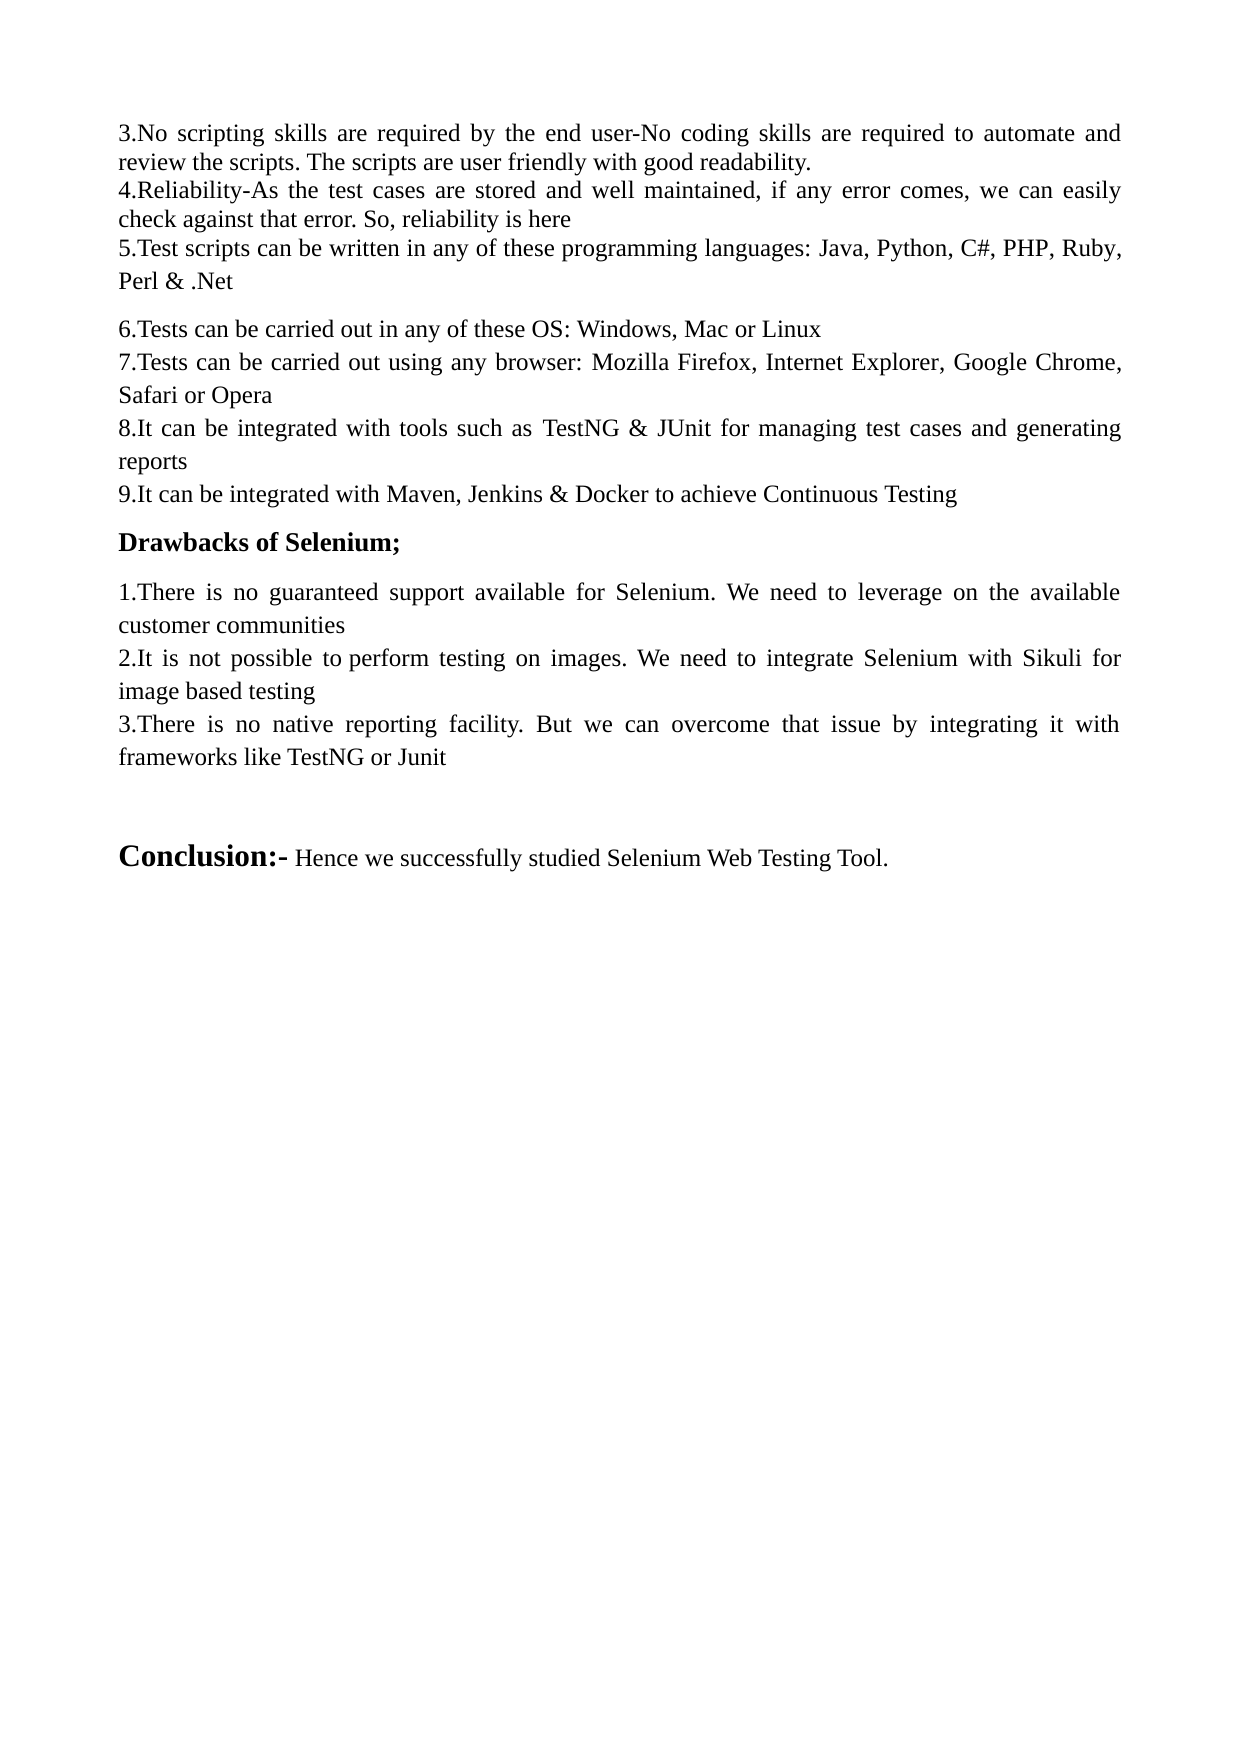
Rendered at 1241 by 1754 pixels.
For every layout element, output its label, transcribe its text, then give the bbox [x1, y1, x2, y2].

list It can be integrated with Maven, Jenkins & Docker to achieve Continuous Testing [118, 479, 1122, 508]
list No scripting skills are required by the end user-No coding skills are required to automate and review the scripts. The scripts are user friendly with good readability. [118, 118, 1122, 176]
list It can be integrated with tools such as TestNG & JUnit for managing test cases and generating reports [118, 413, 1122, 474]
list There is no native reporting facility. But we can overcome that issue by integrating it with frameworks like TestNG or Junit [118, 709, 1122, 771]
list Tests can be carried out using any browser: Mozilla Firefox, Internet Explorer, Google Chrome, Safari or Opera [118, 347, 1122, 408]
text Drawbacks of Selenium; [118, 526, 1122, 558]
list There is no guaranteed support available for Selenium. We need to leverage on the available customer communities [118, 577, 1122, 638]
text Conclusion:- Hence we successfully studied Selenium Web Testing Tool. [118, 837, 1122, 873]
list Test scripts can be written in any of these programming languages: Java, Python, C#, PHP, Ruby, Perl & .Net [118, 233, 1122, 295]
list Tests can be carried out in any of these OS: Windows, Mac or Linux [118, 314, 1122, 342]
list It is not possible to perform testing on images. We need to integrate Selenium with Sikuli for image based testing [118, 643, 1122, 704]
list Reliability-As the test cases are stored and well maintained, if any error comes, we can easily check against that error. So, reliability is here [118, 176, 1122, 233]
